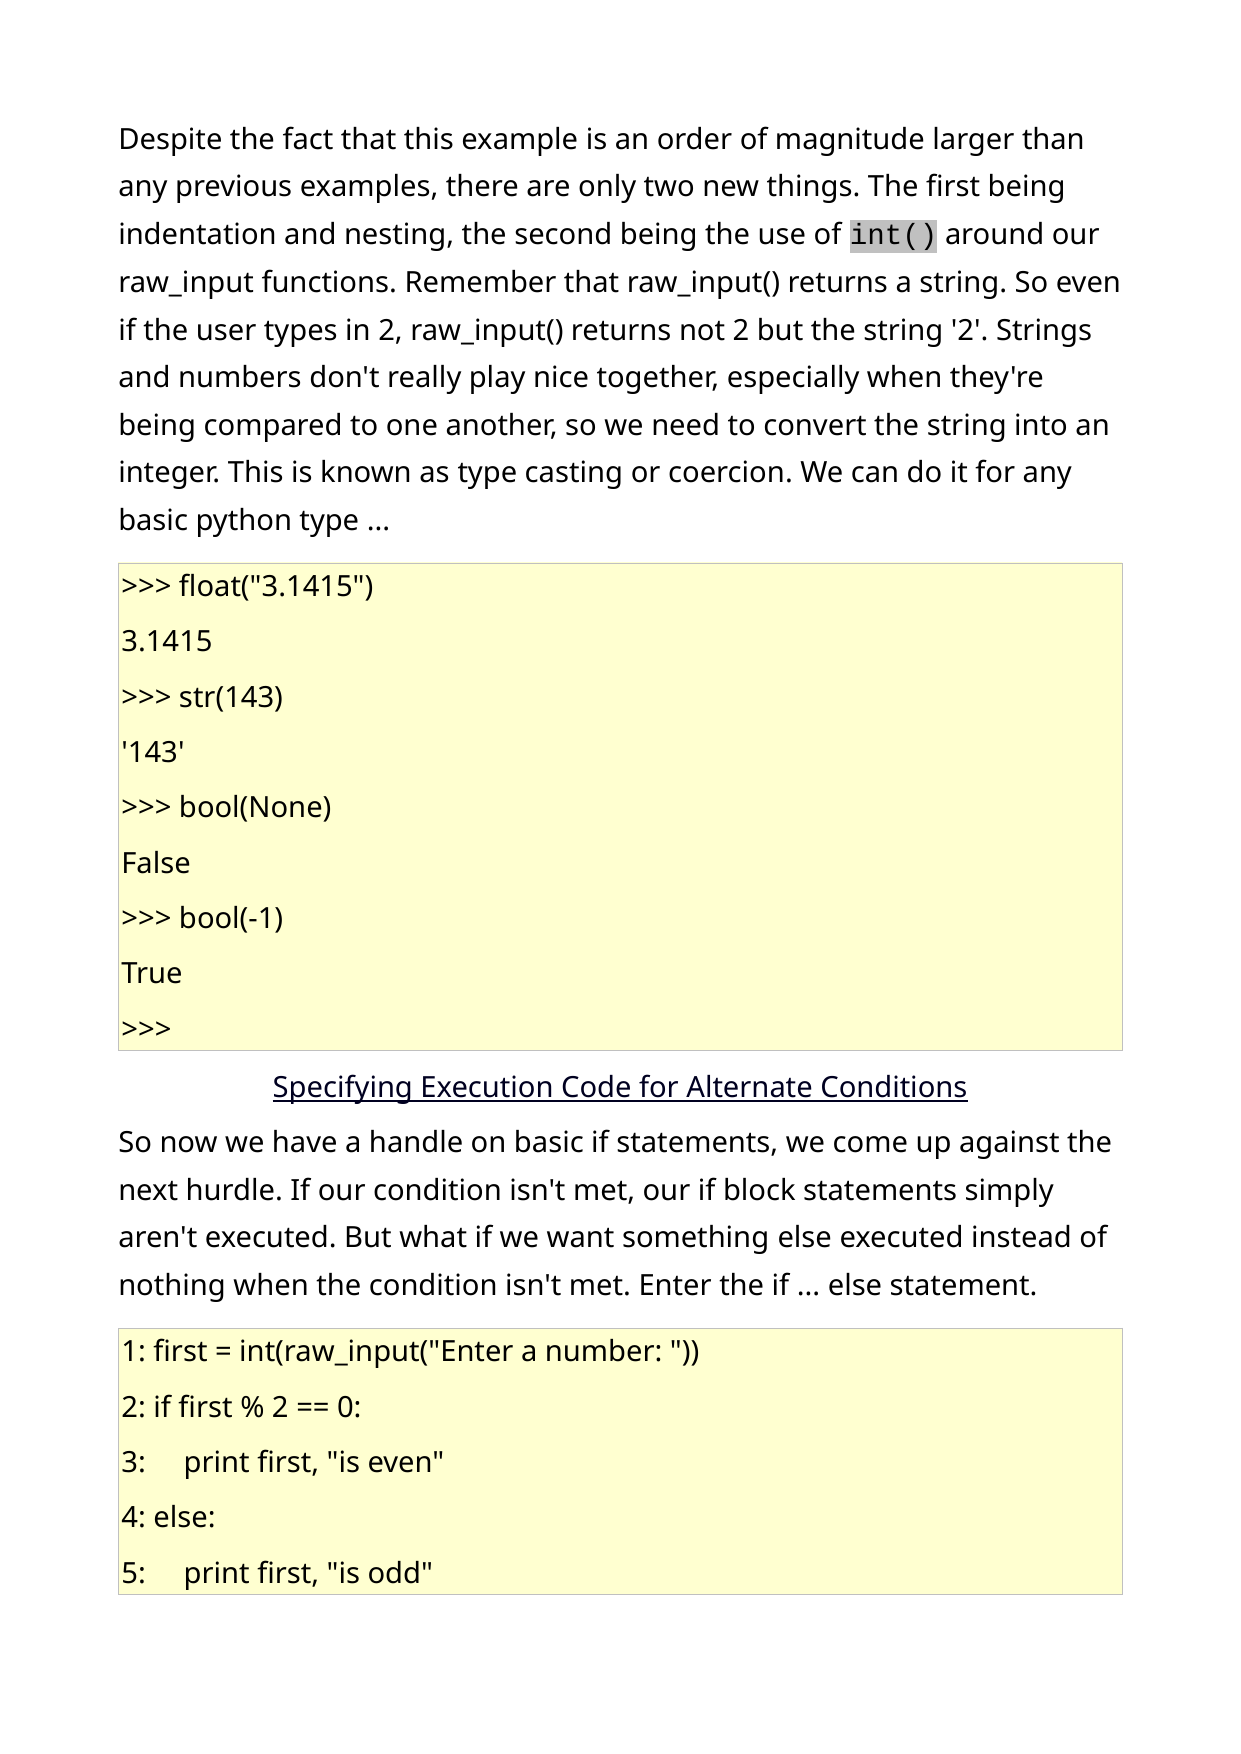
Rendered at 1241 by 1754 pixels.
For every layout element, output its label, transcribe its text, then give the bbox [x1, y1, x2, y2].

text False [119, 839, 1122, 882]
text 1: first = int(raw_input("Enter a number: ")) [119, 1329, 1122, 1370]
text 3.1415 [119, 618, 1122, 660]
text >>> bool(-1) [119, 894, 1122, 937]
text >>> str(143) [119, 673, 1122, 716]
text >>> float("3.1415") [119, 564, 1122, 605]
text 3: print first, "is even" [119, 1438, 1122, 1481]
text True [119, 949, 1122, 992]
text 2: if first % 2 == 0: [119, 1383, 1122, 1426]
text '143' [119, 728, 1122, 771]
text Despite the fact that this example is an order of magnitude larger than any previous examples, there are only two new things. The first being indentation and nesting, the second being the use of int() around our raw_input functions. Remember that raw_input() returns a string. So even if the user types in 2, raw_input() returns not 2 but the string '2'. Strings and numbers don't really play nice together, especially when they're being compared to one another, so we need to convert the string into an integer. This is known as type casting or coercion. We can do it for any basic python type ... [118, 118, 1122, 539]
text So now we have a handle on basic if statements, we come up against the next hurdle. If our condition isn't met, our if block statements simply aren't executed. But what if we want something else executed instead of nothing when the condition isn't met. Enter the if ... else statement. [118, 1122, 1122, 1304]
text 5: print first, "is odd" [119, 1549, 1122, 1594]
subtitle Specifying Execution Code for Alternate Conditions [118, 1066, 1122, 1106]
text >>> [119, 1005, 1122, 1050]
text 4: else: [119, 1493, 1122, 1536]
text >>> bool(None) [119, 784, 1122, 826]
